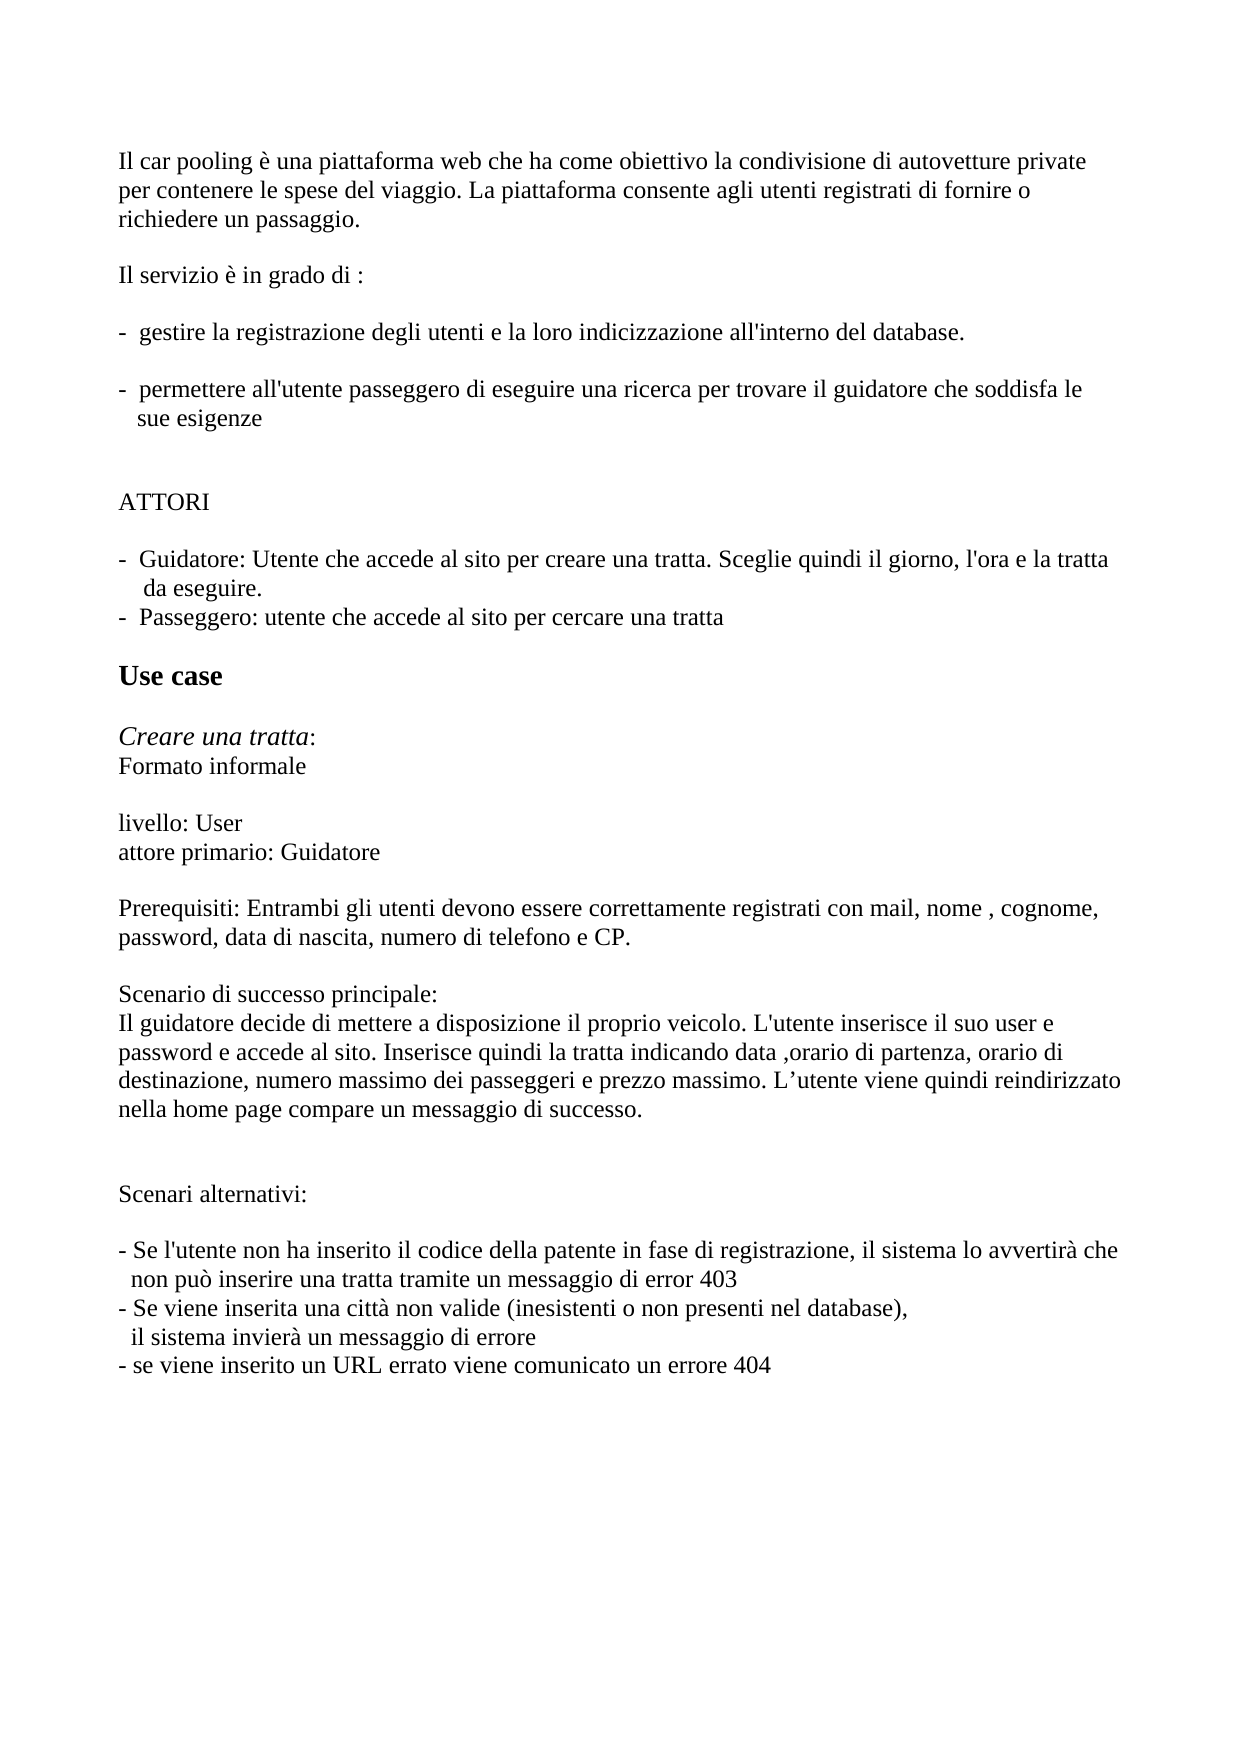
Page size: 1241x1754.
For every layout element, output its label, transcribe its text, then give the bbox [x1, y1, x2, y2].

text - se viene inserito un URL errato viene comunicato un errore 404 [118, 1351, 1122, 1379]
text Prerequisiti: Entrambi gli utenti devono essere correttamente registrati con mail, nome , cognome, password, data di nascita, numero di telefono e CP. [118, 893, 1122, 951]
text - Guidatore: Utente che accede al sito per creare una tratta. Sceglie quindi il giorno, l'ora e la tratta [118, 544, 1122, 573]
text ATTORI [118, 487, 1122, 516]
text - gestire la registrazione degli utenti e la loro indicizzazione all'interno del database. [118, 317, 1122, 346]
text non può inserire una tratta tramite un messaggio di error 403 [118, 1264, 1122, 1293]
text Use case [118, 658, 1122, 692]
text - Passeggero: utente che accede al sito per cercare una tratta [118, 602, 1122, 631]
text Il servizio è in grado di : [118, 260, 1122, 289]
text Scenario di successo principale: [118, 979, 1122, 1008]
text sue esigenze [118, 403, 1122, 431]
text Scenari alternativi: [118, 1179, 1122, 1208]
text - Se l'utente non ha inserito il codice della patente in fase di registrazione, il sistema lo avvertirà che [118, 1236, 1122, 1264]
text livello: User [118, 808, 1122, 837]
text - Se viene inserita una città non valide (inesistenti o non presenti nel database), [118, 1293, 1122, 1322]
text attore primario: Guidatore [118, 837, 1122, 866]
text il sistema invierà un messaggio di errore [118, 1322, 1122, 1351]
text - permettere all'utente passeggero di eseguire una ricerca per trovare il guidatore che soddisfa le [118, 374, 1122, 403]
text Creare una tratta: [118, 720, 1122, 751]
text Formato informale [118, 751, 1122, 780]
text da eseguire. [118, 573, 1122, 602]
text Il guidatore decide di mettere a disposizione il proprio veicolo. L'utente inserisce il suo user e password e accede al sito. Inserisce quindi la tratta indicando data ,orario di partenza, orario di destinazione, numero massimo dei passeggeri e prezzo massimo. L’utente viene quindi reindirizzato nella home page compare un messaggio di successo. [118, 1008, 1122, 1123]
text Il car pooling è una piattaforma web che ha come obiettivo la condivisione di autovetture private per contenere le spese del viaggio. La piattaforma consente agli utenti registrati di fornire o richiedere un passaggio. [118, 146, 1122, 232]
